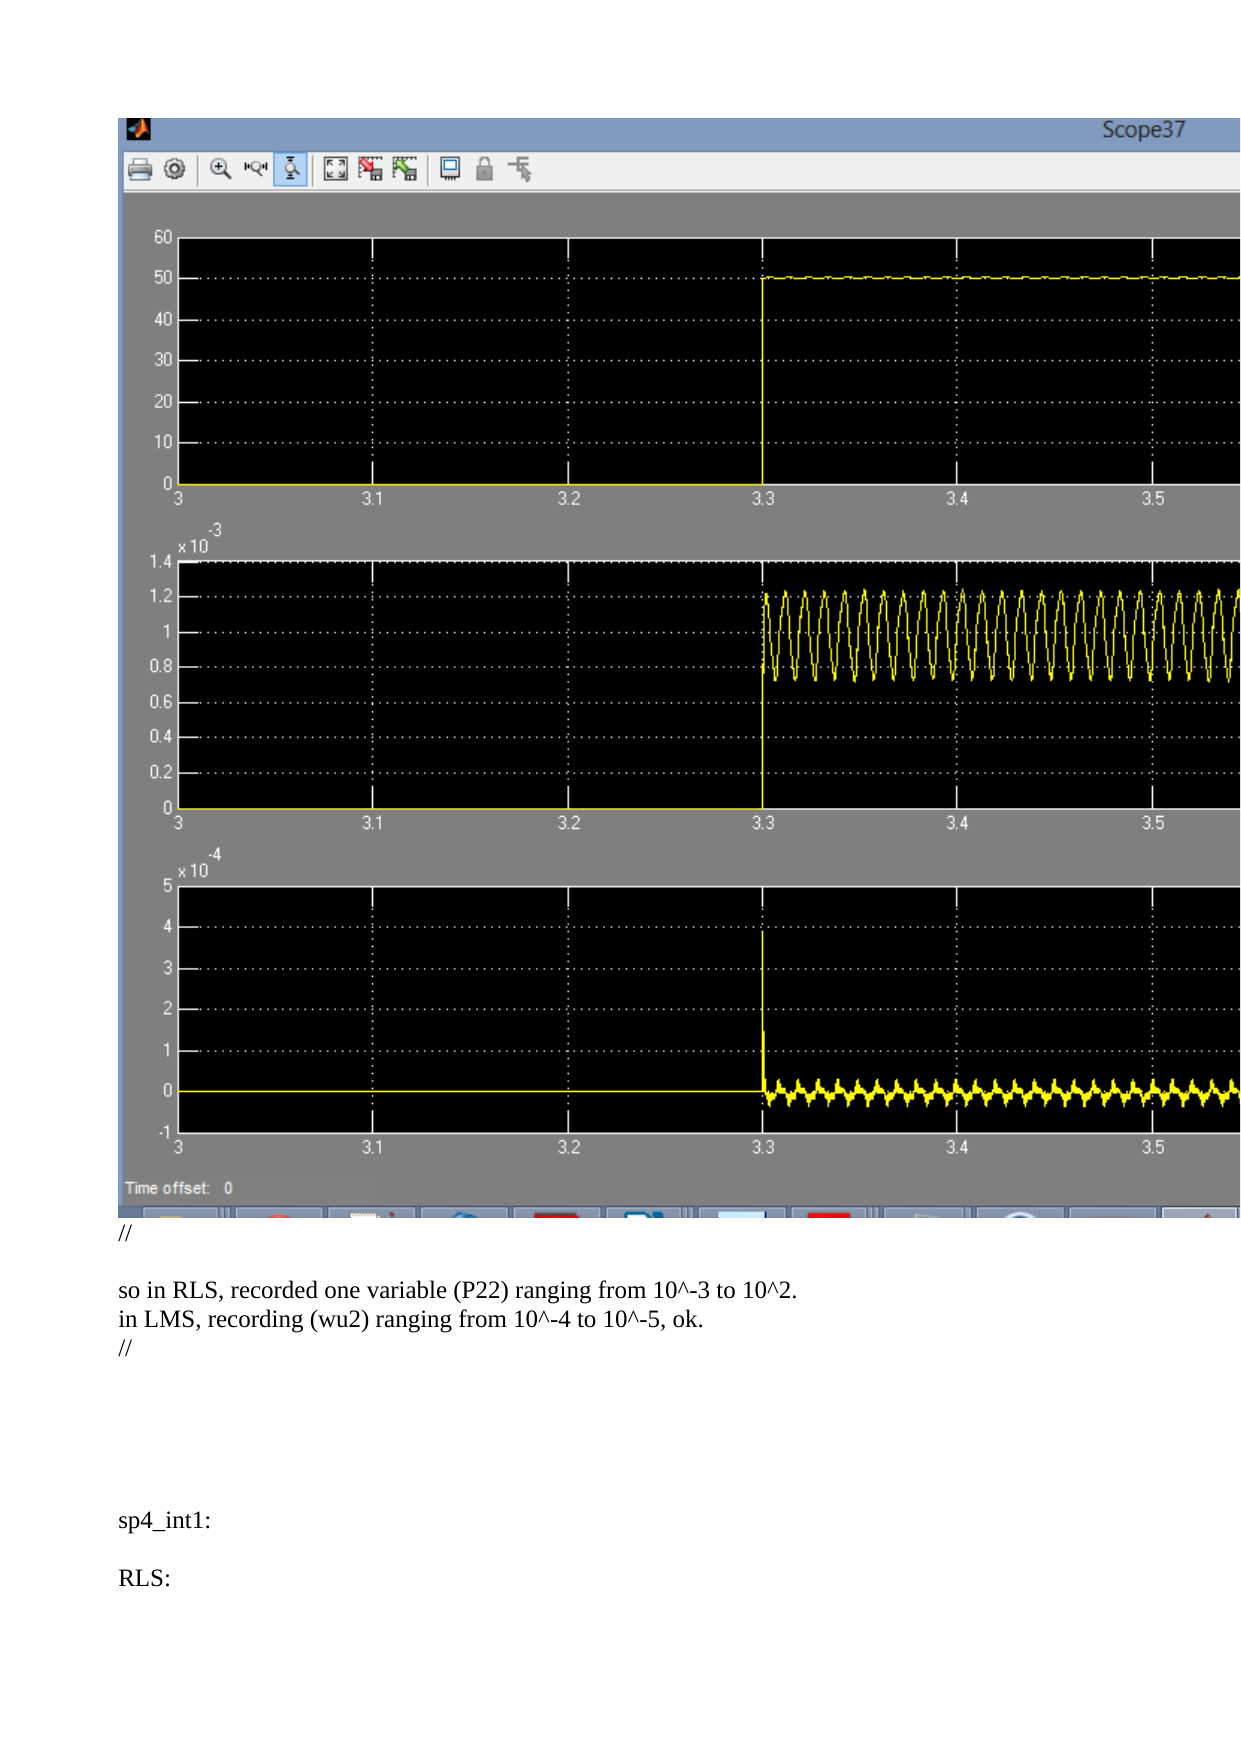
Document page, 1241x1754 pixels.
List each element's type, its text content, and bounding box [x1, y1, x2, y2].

text // [118, 1218, 1122, 1246]
text sp4_int1: [118, 1505, 1122, 1534]
text // [118, 1333, 1122, 1361]
text RLS: [118, 1563, 1122, 1591]
text so in RLS, recorded one variable (P22) ranging from 10^-3 to 10^2. [118, 1275, 1122, 1304]
picture [118, 118, 1241, 1218]
text in LMS, recording (wu2) ranging from 10^-4 to 10^-5, ok. [118, 1304, 1122, 1333]
